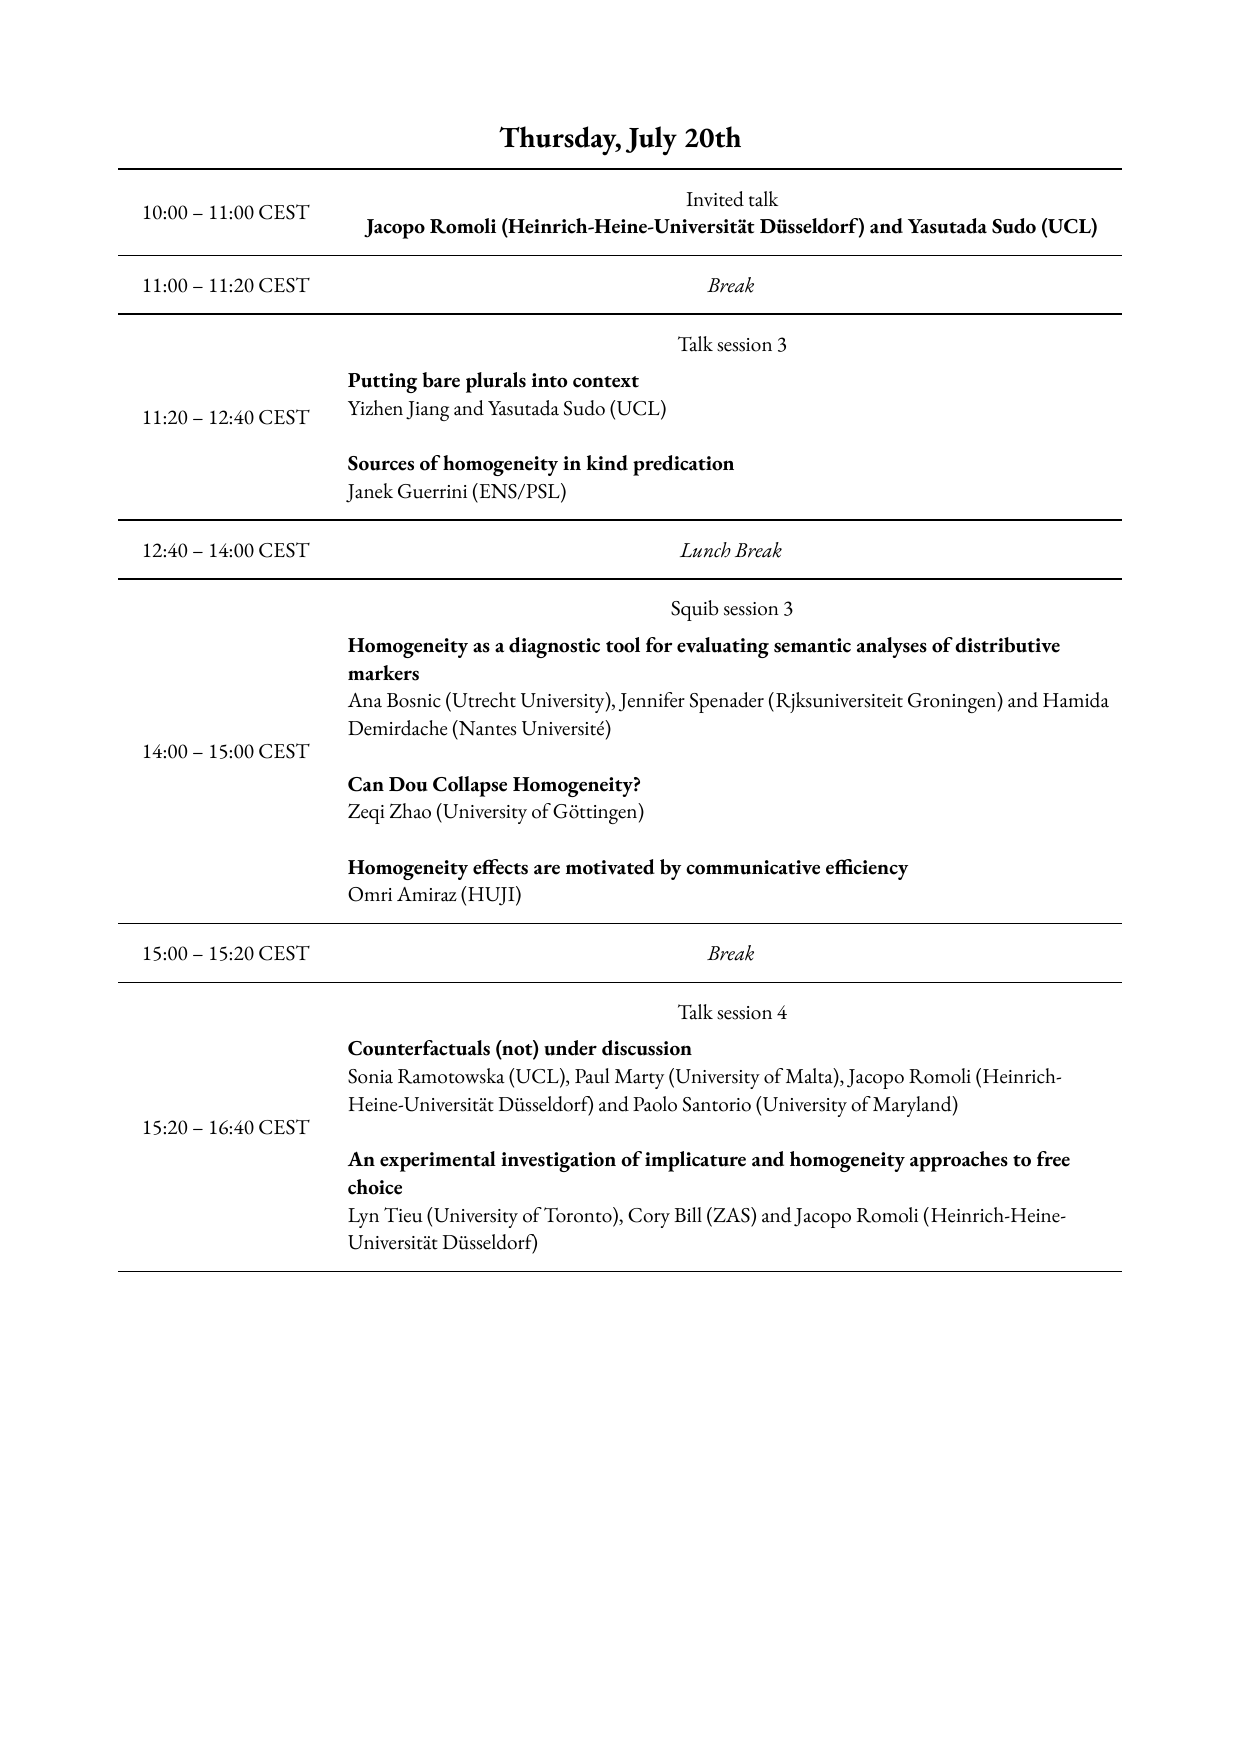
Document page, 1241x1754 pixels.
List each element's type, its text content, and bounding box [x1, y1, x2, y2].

subtitle Thursday, July 20th [118, 118, 1122, 156]
table_header Invited talk Jacopo Romoli (Heinrich-Heine-Universität Düsseldorf) and Yasutada Sudo (UCL) [342, 170, 1122, 254]
table_cell [333, 521, 342, 578]
table_cell Talk session 4 Counterfactuals (not) under discussion Sonia Ramotowska (UCL), Paul Marty (University of Malta), Jacopo Romoli (Heinrich-Heine-Universität Düsseldorf) and Paolo Santorio (University of Maryland) An experimental investigation of implicature and homogeneity approaches to free choice Lyn Tieu (University of Toronto), Cory Bill (ZAS) and Jacopo Romoli (Heinrich-Heine-Universität Düsseldorf) [342, 983, 1122, 1271]
table_cell 11:00 – 11:20 CEST [118, 256, 333, 313]
table_cell Lunch Break [342, 521, 1122, 578]
table_cell [333, 983, 342, 1271]
table_cell Squib session 3 Homogeneity as a diagnostic tool for evaluating semantic analyses of distributive markers Ana Bosnic (Utrecht University), Jennifer Spenader (Rjksuniversiteit Groningen) and Hamida Demirdache (Nantes Université) Can Dou Collapse Homogeneity? Zeqi Zhao (University of Göttingen) Homogeneity effects are motivated by communicative efficiency Omri Amiraz (HUJI) [342, 580, 1122, 923]
table_cell Break [342, 924, 1122, 981]
table_cell 15:20 – 16:40 CEST [118, 983, 333, 1271]
table_cell Talk session 3 Putting bare plurals into context Yizhen Jiang and Yasutada Sudo (UCL) Sources of homogeneity in kind predication Janek Guerrini (ENS/PSL) [342, 315, 1122, 519]
table_cell 14:00 – 15:00 CEST [118, 580, 333, 923]
table_cell Break [342, 256, 1122, 313]
table_header [333, 170, 342, 254]
table_cell [333, 924, 342, 981]
table_cell [333, 256, 342, 313]
table_cell 12:40 – 14:00 CEST [118, 521, 333, 578]
table_cell 11:20 – 12:40 CEST [118, 315, 333, 519]
table_cell [333, 315, 342, 519]
table_cell [333, 580, 342, 923]
table_header 10:00 – 11:00 CEST [118, 170, 333, 254]
table_cell 15:00 – 15:20 CEST [118, 924, 333, 981]
